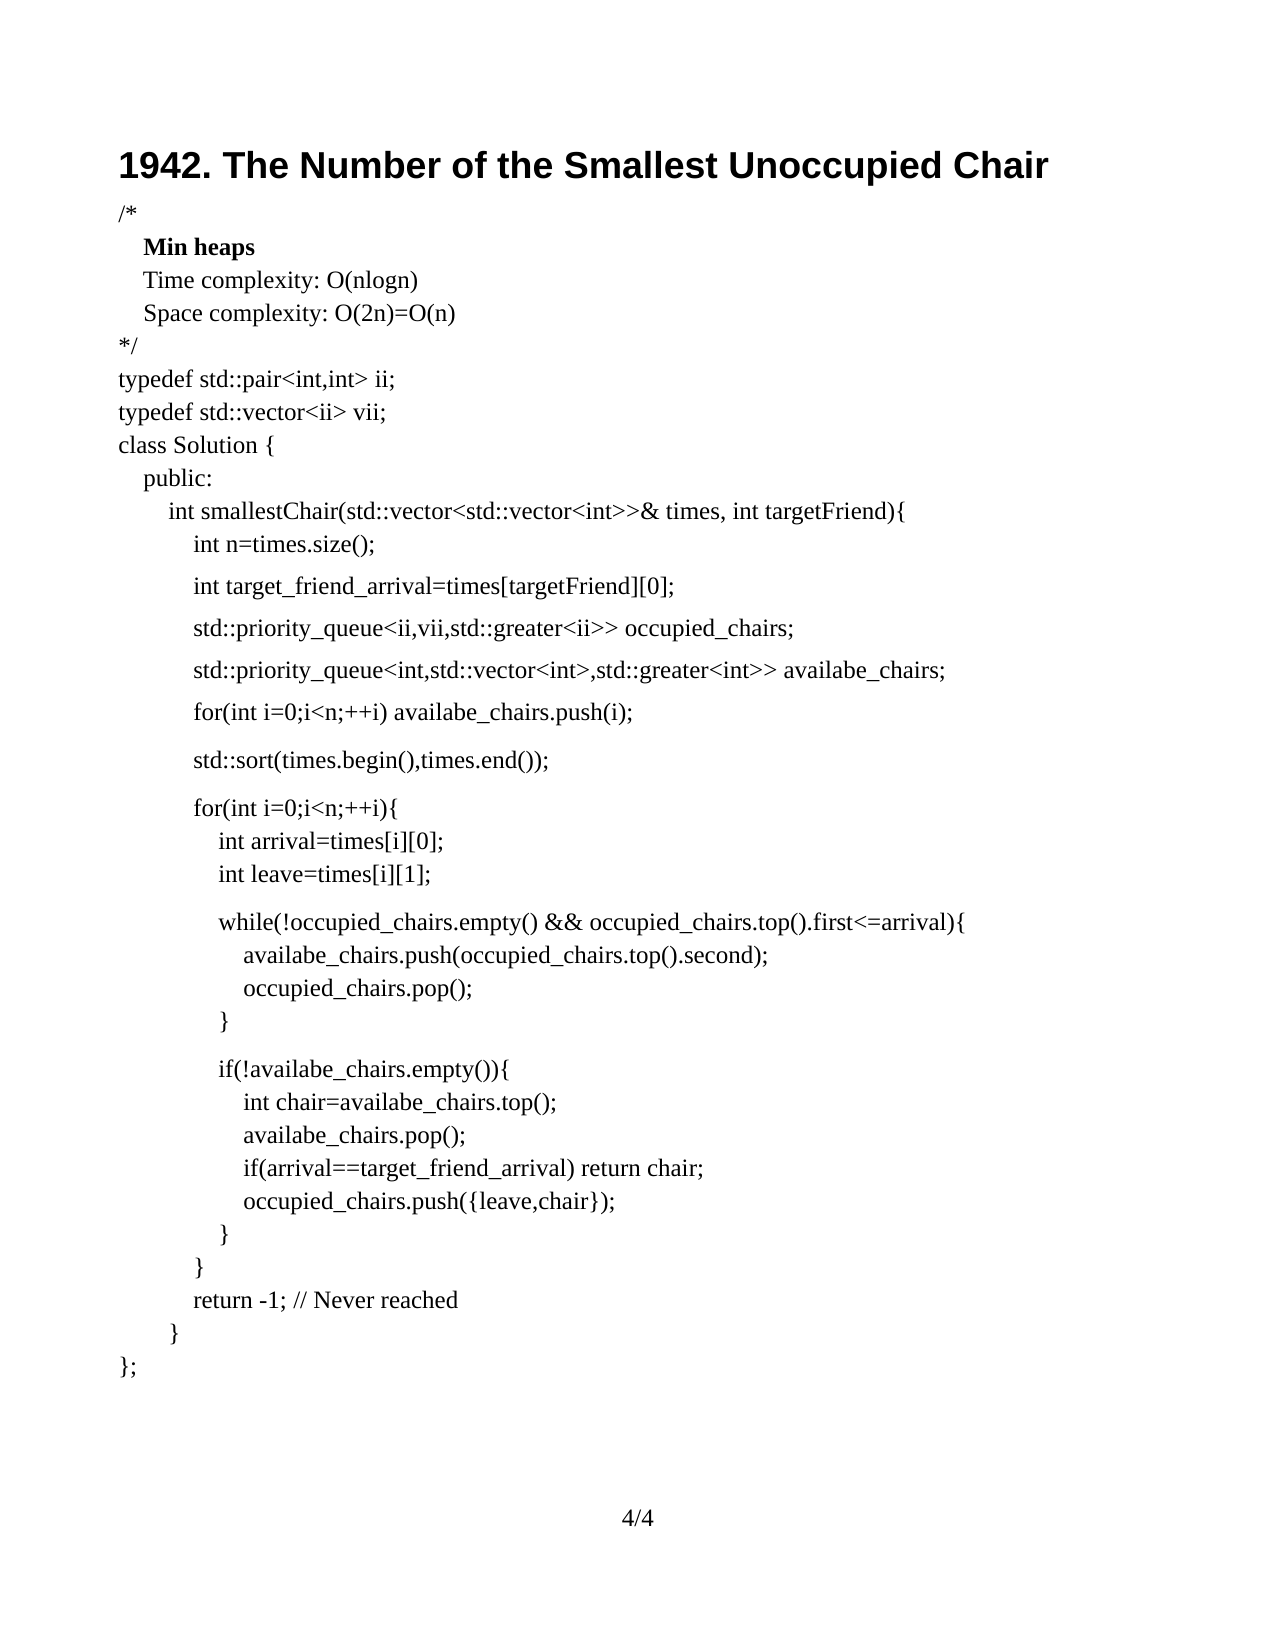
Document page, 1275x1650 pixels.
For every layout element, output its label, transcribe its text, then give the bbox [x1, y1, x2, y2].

text }; [118, 1351, 1157, 1380]
text std::priority_queue<ii,vii,std::greater<ii>> occupied_chairs; [118, 613, 1157, 642]
text int smallestChair(std::vector<std::vector<int>>& times, int targetFriend){ [118, 496, 1157, 525]
text int chair=availabe_chairs.top(); [118, 1087, 1157, 1116]
text int leave=times[i][1]; [118, 859, 1157, 888]
text availabe_chairs.push(occupied_chairs.top().second); [118, 940, 1157, 969]
text int target_friend_arrival=times[targetFriend][0]; [118, 571, 1157, 600]
text std::priority_queue<int,std::vector<int>,std::greater<int>> availabe_chairs; [118, 655, 1157, 684]
text return -1; // Never reached [118, 1285, 1157, 1314]
text occupied_chairs.pop(); [118, 973, 1157, 1002]
text for(int i=0;i<n;++i) availabe_chairs.push(i); [118, 697, 1157, 726]
text occupied_chairs.push({leave,chair}); [118, 1186, 1157, 1215]
text int arrival=times[i][0]; [118, 826, 1157, 855]
subtitle 1942. The Number of the Smallest Unoccupied Chair [118, 143, 1157, 186]
text typedef std::pair<int,int> ii; [118, 364, 1157, 393]
text Min heaps [118, 232, 1157, 261]
text class Solution { [118, 430, 1157, 459]
text Time complexity: O(nlogn) [118, 265, 1157, 293]
text */ [118, 331, 1157, 359]
text } [118, 1006, 1157, 1035]
text if(!availabe_chairs.empty()){ [118, 1054, 1157, 1083]
text } [118, 1318, 1157, 1347]
text while(!occupied_chairs.empty() && occupied_chairs.top().first<=arrival){ [118, 907, 1157, 936]
text typedef std::vector<ii> vii; [118, 397, 1157, 426]
text std::sort(times.begin(),times.end()); [118, 745, 1157, 774]
text Space complexity: O(2n)=O(n) [118, 298, 1157, 327]
text } [118, 1252, 1157, 1281]
text if(arrival==target_friend_arrival) return chair; [118, 1153, 1157, 1182]
text public: [118, 463, 1157, 492]
text int n=times.size(); [118, 529, 1157, 558]
text /* [118, 199, 1157, 227]
text for(int i=0;i<n;++i){ [118, 793, 1157, 822]
text } [118, 1219, 1157, 1248]
text availabe_chairs.pop(); [118, 1120, 1157, 1149]
